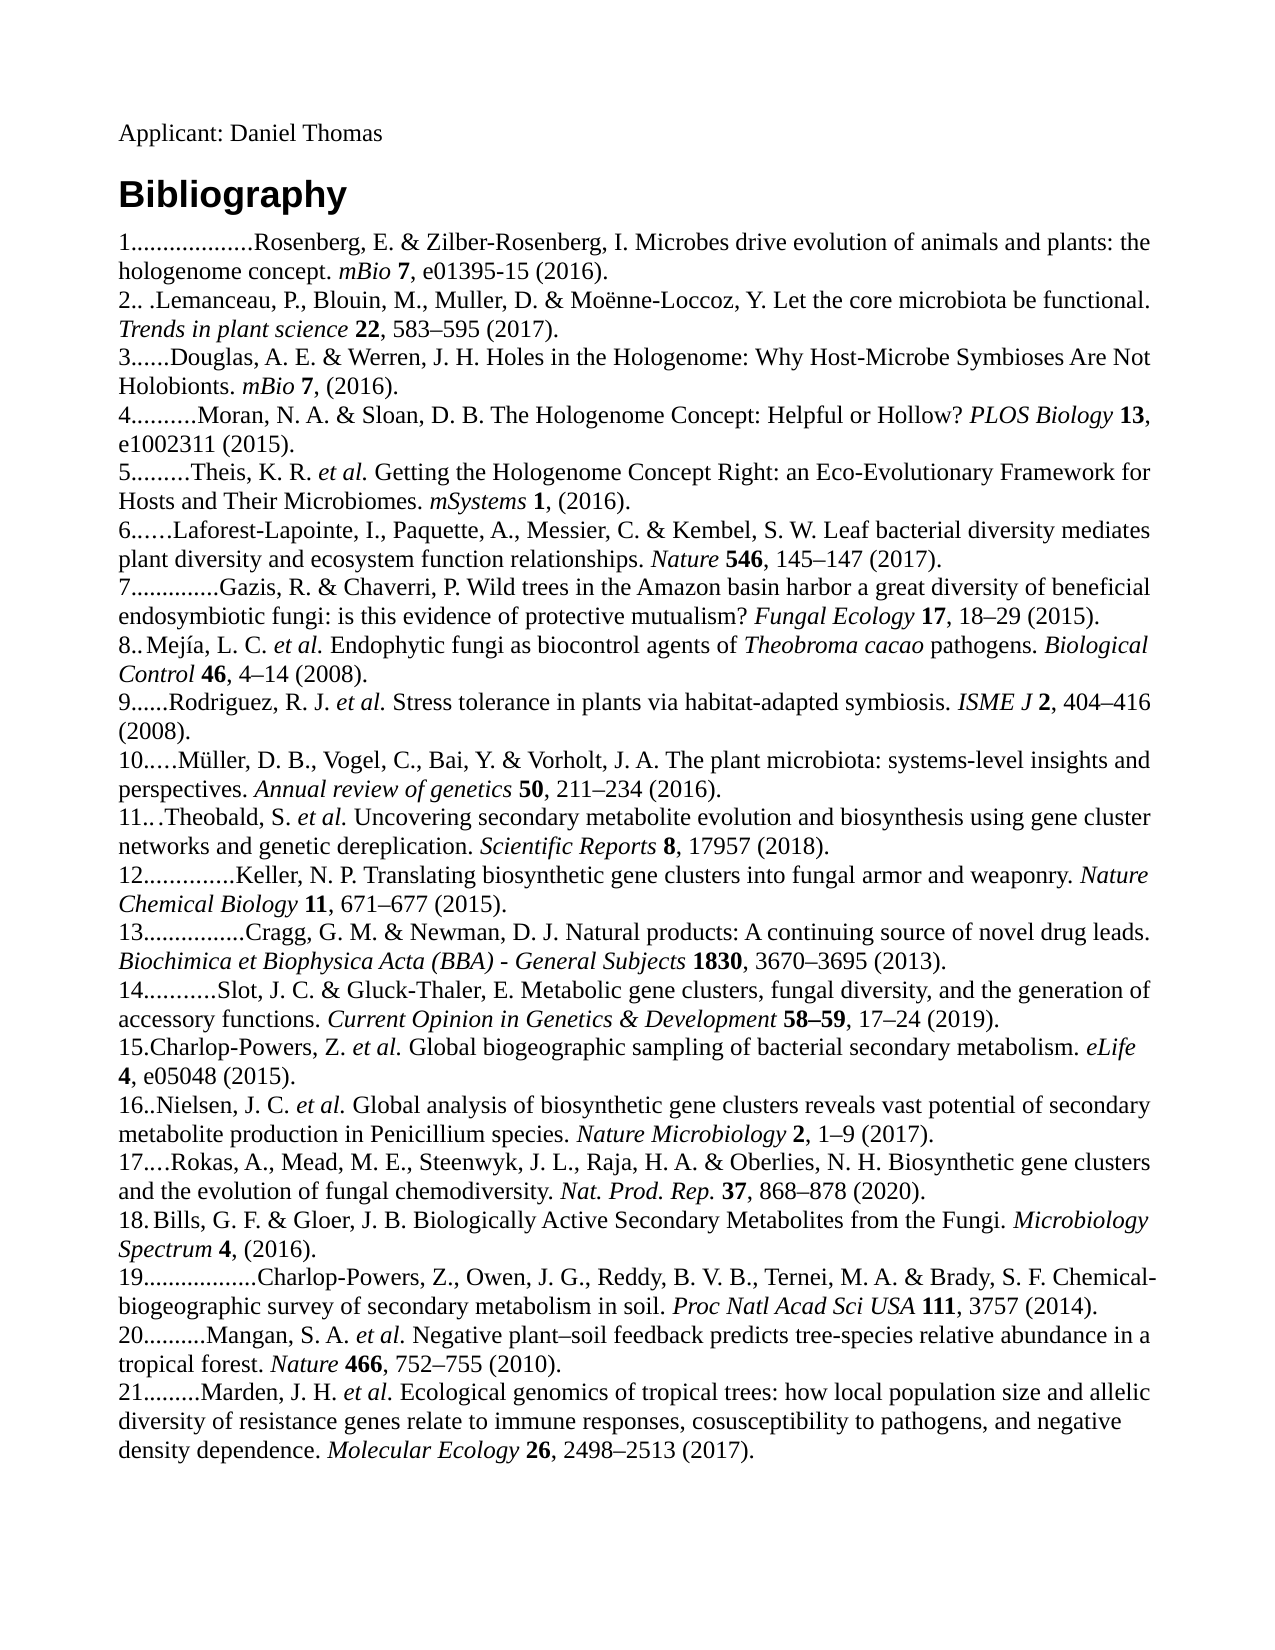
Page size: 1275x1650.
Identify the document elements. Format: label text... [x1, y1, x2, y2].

text 5. Theis, K. R. et al. Getting the Hologenome Concept Right: an Eco-Evolutionary Framework for Hosts and Their Microbiomes. mSystems 1, (2016). [118, 457, 1157, 515]
text 12. Keller, N. P. Translating biosynthetic gene clusters into fungal armor and weaponry. Nature Chemical Biology 11, 671–677 (2015). [118, 860, 1157, 917]
text 2. Lemanceau, P., Blouin, M., Muller, D. & Moënne-Loccoz, Y. Let the core microbiota be functional. Trends in plant science 22, 583–595 (2017). [118, 285, 1157, 342]
text 7. Gazis, R. & Chaverri, P. Wild trees in the Amazon basin harbor a great diversity of beneficial endosymbiotic fungi: is this evidence of protective mutualism? Fungal Ecology 17, 18–29 (2015). [118, 572, 1157, 630]
text 6. Laforest-Lapointe, I., Paquette, A., Messier, C. & Kembel, S. W. Leaf bacterial diversity mediates plant diversity and ecosystem function relationships. Nature 546, 145–147 (2017). [118, 515, 1157, 572]
text 11. Theobald, S. et al. Uncovering secondary metabolite evolution and biosynthesis using gene cluster networks and genetic dereplication. Scientific Reports 8, 17957 (2018). [118, 802, 1157, 860]
text 15. Charlop-Powers, Z. et al. Global biogeographic sampling of bacterial secondary metabolism. eLife 4, e05048 (2015). [118, 1032, 1157, 1090]
text 4. Moran, N. A. & Sloan, D. B. The Hologenome Concept: Helpful or Hollow? PLOS Biology 13, e1002311 (2015). [118, 400, 1157, 457]
text 16. Nielsen, J. C. et al. Global analysis of biosynthetic gene clusters reveals vast potential of secondary metabolite production in Penicillium species. Nature Microbiology 2, 1–9 (2017). [118, 1090, 1157, 1147]
text 18. Bills, G. F. & Gloer, J. B. Biologically Active Secondary Metabolites from the Fungi. Microbiology Spectrum 4, (2016). [118, 1205, 1157, 1262]
text 20. Mangan, S. A. et al. Negative plant–soil feedback predicts tree-species relative abundance in a tropical forest. Nature 466, 752–755 (2010). [118, 1320, 1157, 1377]
text 10. Müller, D. B., Vogel, C., Bai, Y. & Vorholt, J. A. The plant microbiota: systems-level insights and perspectives. Annual review of genetics 50, 211–234 (2016). [118, 745, 1157, 802]
text Applicant: Daniel Thomas [118, 118, 1157, 147]
text 1. Rosenberg, E. & Zilber-Rosenberg, I. Microbes drive evolution of animals and plants: the hologenome concept. mBio 7, e01395-15 (2016). [118, 227, 1157, 285]
title Bibliography [118, 172, 1157, 215]
text 3. Douglas, A. E. & Werren, J. H. Holes in the Hologenome: Why Host-Microbe Symbioses Are Not Holobionts. mBio 7, (2016). [118, 342, 1157, 400]
text 13. Cragg, G. M. & Newman, D. J. Natural products: A continuing source of novel drug leads. Biochimica et Biophysica Acta (BBA) - General Subjects 1830, 3670–3695 (2013). [118, 917, 1157, 975]
text 8. Mejía, L. C. et al. Endophytic fungi as biocontrol agents of Theobroma cacao pathogens. Biological Control 46, 4–14 (2008). [118, 630, 1157, 687]
text 14. Slot, J. C. & Gluck-Thaler, E. Metabolic gene clusters, fungal diversity, and the generation of accessory functions. Current Opinion in Genetics & Development 58–59, 17–24 (2019). [118, 975, 1157, 1032]
text 21. Marden, J. H. et al. Ecological genomics of tropical trees: how local population size and allelic diversity of resistance genes relate to immune responses, cosusceptibility to pathogens, and negative density dependence. Molecular Ecology 26, 2498–2513 (2017). [118, 1377, 1157, 1464]
text 17. Rokas, A., Mead, M. E., Steenwyk, J. L., Raja, H. A. & Oberlies, N. H. Biosynthetic gene clusters and the evolution of fungal chemodiversity. Nat. Prod. Rep. 37, 868–878 (2020). [118, 1147, 1157, 1205]
text 19. Charlop-Powers, Z., Owen, J. G., Reddy, B. V. B., Ternei, M. A. & Brady, S. F. Chemical-biogeographic survey of secondary metabolism in soil. Proc Natl Acad Sci USA 111, 3757 (2014). [118, 1262, 1157, 1320]
text 9. Rodriguez, R. J. et al. Stress tolerance in plants via habitat-adapted symbiosis. ISME J 2, 404–416 (2008). [118, 687, 1157, 745]
